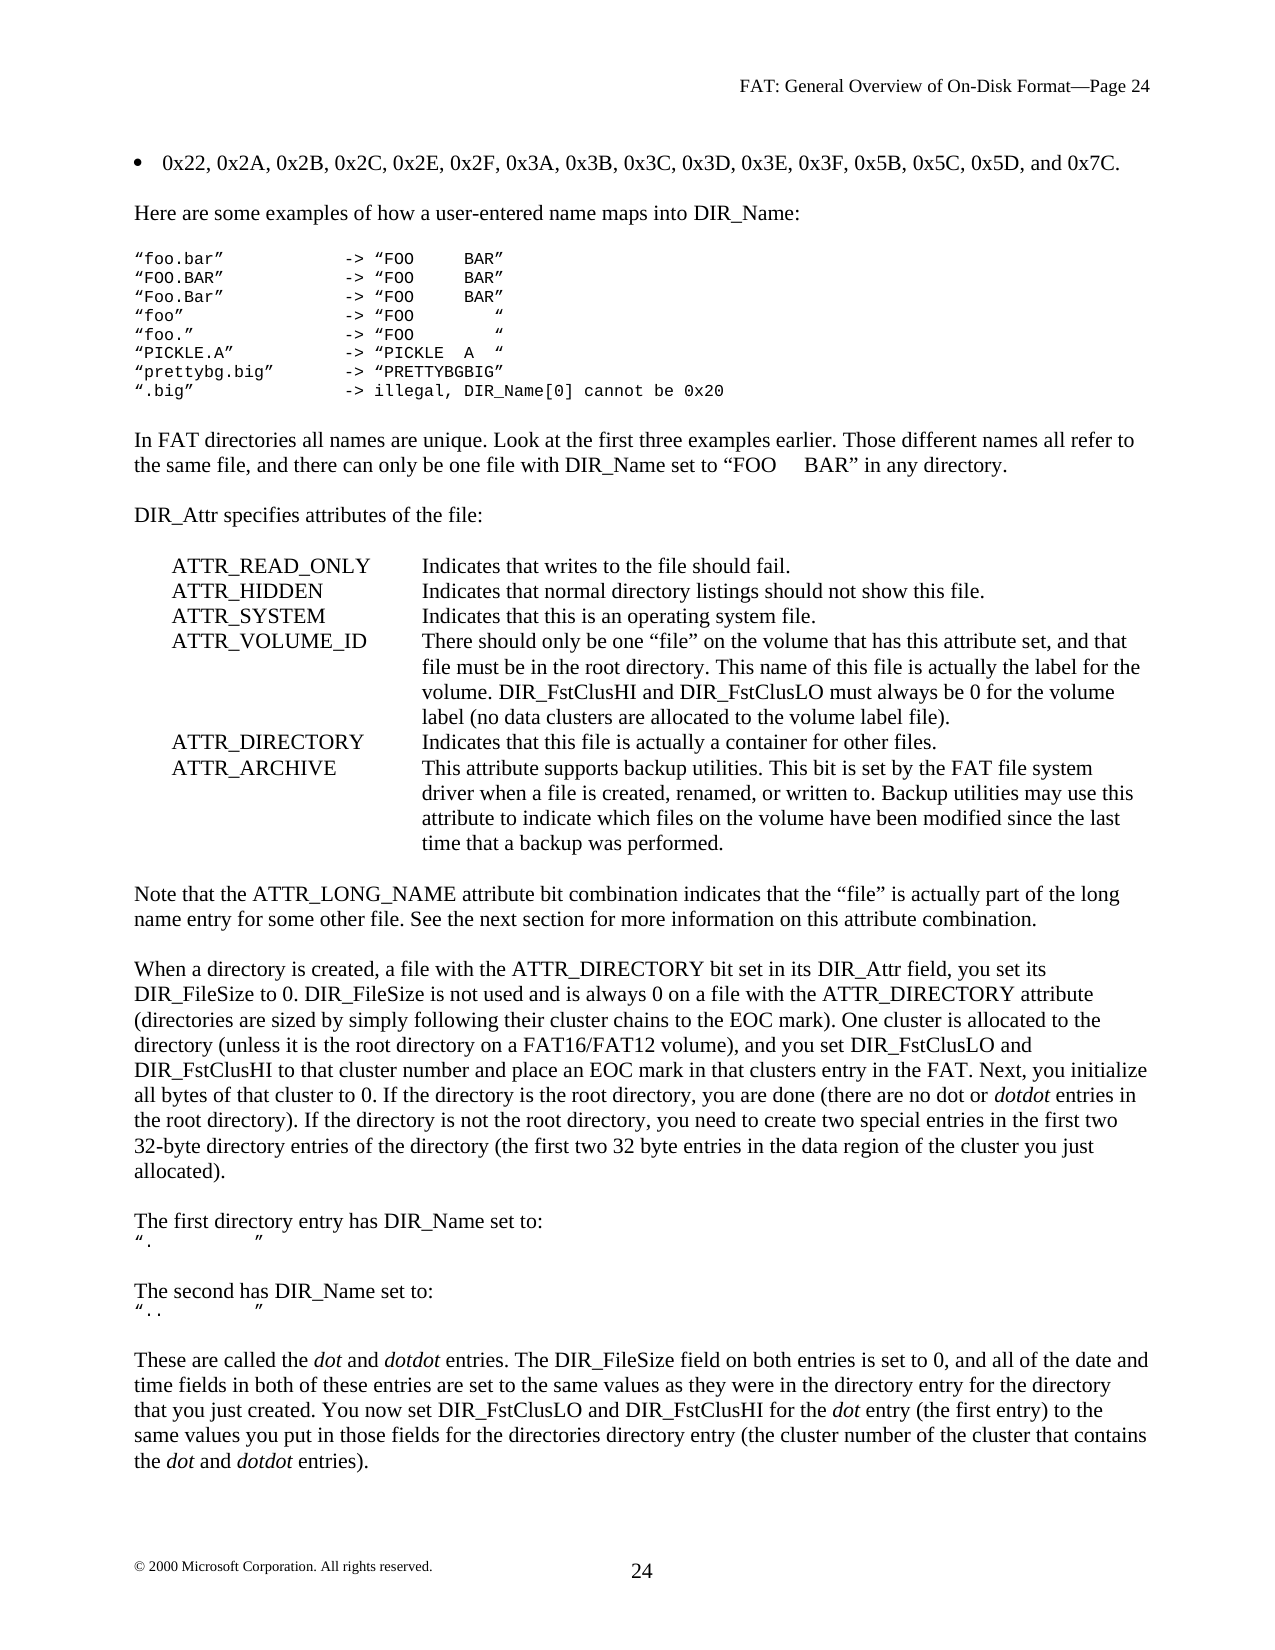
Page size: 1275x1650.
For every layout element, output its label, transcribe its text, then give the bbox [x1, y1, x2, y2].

text ATTR_READ_ONLY Indicates that writes to the file should fail. [171, 553, 1149, 578]
text “foo.” -> “FOO “ [134, 326, 1149, 345]
text “foo.bar” -> “FOO BAR” [134, 251, 1149, 270]
text ATTR_VOLUME_ID There should only be one “file” on the volume that has this attribute set, and that file must be in the root directory. This name of this file is actually the label for the volume. DIR_FstClusHI and DIR_FstClusLO must always be 0 for the volume label (no data clusters are allocated to the volume label file). [171, 628, 1149, 729]
text Here are some examples of how a user-entered name maps into DIR_Name: [134, 200, 1149, 226]
text The first directory entry has DIR_Name set to: [134, 1208, 1149, 1233]
text ATTR_DIRECTORY Indicates that this file is actually a container for other files. [171, 729, 1149, 754]
text ATTR_ARCHIVE This attribute supports backup utilities. This bit is set by the FAT file system driver when a file is created, renamed, or written to. Backup utilities may use this attribute to indicate which files on the volume have been modified since the last time that a backup was performed. [171, 754, 1149, 855]
text “Foo.Bar” -> “FOO BAR” [134, 288, 1149, 307]
text “.big” -> illegal, DIR_Name[0] cannot be 0x20 [134, 383, 1149, 402]
text “.. ” [134, 1303, 1149, 1322]
list 0x22, 0x2A, 0x2B, 0x2C, 0x2E, 0x2F, 0x3A, 0x3B, 0x3C, 0x3D, 0x3E, 0x3F, 0x5B, 0x5C, 0x5D, and 0x7C. [134, 150, 1149, 175]
text “PICKLE.A” -> “PICKLE A “ [134, 345, 1149, 364]
text DIR_Attr specifies attributes of the file: [134, 502, 1149, 528]
text “FOO.BAR” -> “FOO BAR” [134, 270, 1149, 288]
text In FAT directories all names are unique. Look at the first three examples earlier. Those different names all refer to the same file, and there can only be one file with DIR_Name set to “FOO BAR” in any directory. [134, 427, 1149, 477]
text ATTR_SYSTEM Indicates that this is an operating system file. [171, 603, 1149, 628]
text “. ” [134, 1233, 1149, 1252]
text Note that the ATTR_LONG_NAME attribute bit combination indicates that the “file” is actually part of the long name entry for some other file. See the next section for more information on this attribute combination. [134, 881, 1149, 931]
text When a directory is created, a file with the ATTR_DIRECTORY bit set in its DIR_Attr field, you set its DIR_FileSize to 0. DIR_FileSize is not used and is always 0 on a file with the ATTR_DIRECTORY attribute (directories are sized by simply following their cluster chains to the EOC mark). One cluster is allocated to the directory (unless it is the root directory on a FAT16/FAT12 volume), and you set DIR_FstClusLO and DIR_FstClusHI to that cluster number and place an EOC mark in that clusters entry in the FAT. Next, you initialize all bytes of that cluster to 0. If the directory is the root directory, you are done (there are no dot or dotdot entries in the root directory). If the directory is not the root directory, you need to create two special entries in the first two 32-byte directory entries of the directory (the first two 32 byte entries in the data region of the cluster you just allocated). [134, 956, 1149, 1183]
text The second has DIR_Name set to: [134, 1278, 1149, 1303]
text “prettybg.big” -> “PRETTYBGBIG” [134, 364, 1149, 383]
text ATTR_HIDDEN Indicates that normal directory listings should not show this file. [171, 578, 1149, 603]
text “foo” -> “FOO “ [134, 307, 1149, 326]
text These are called the dot and dotdot entries. The DIR_FileSize field on both entries is set to 0, and all of the date and time fields in both of these entries are set to the same values as they were in the directory entry for the directory that you just created. You now set DIR_FstClusLO and DIR_FstClusHI for the dot entry (the first entry) to the same values you put in those fields for the directories directory entry (the cluster number of the cluster that contains the dot and dotdot entries). [134, 1347, 1149, 1473]
